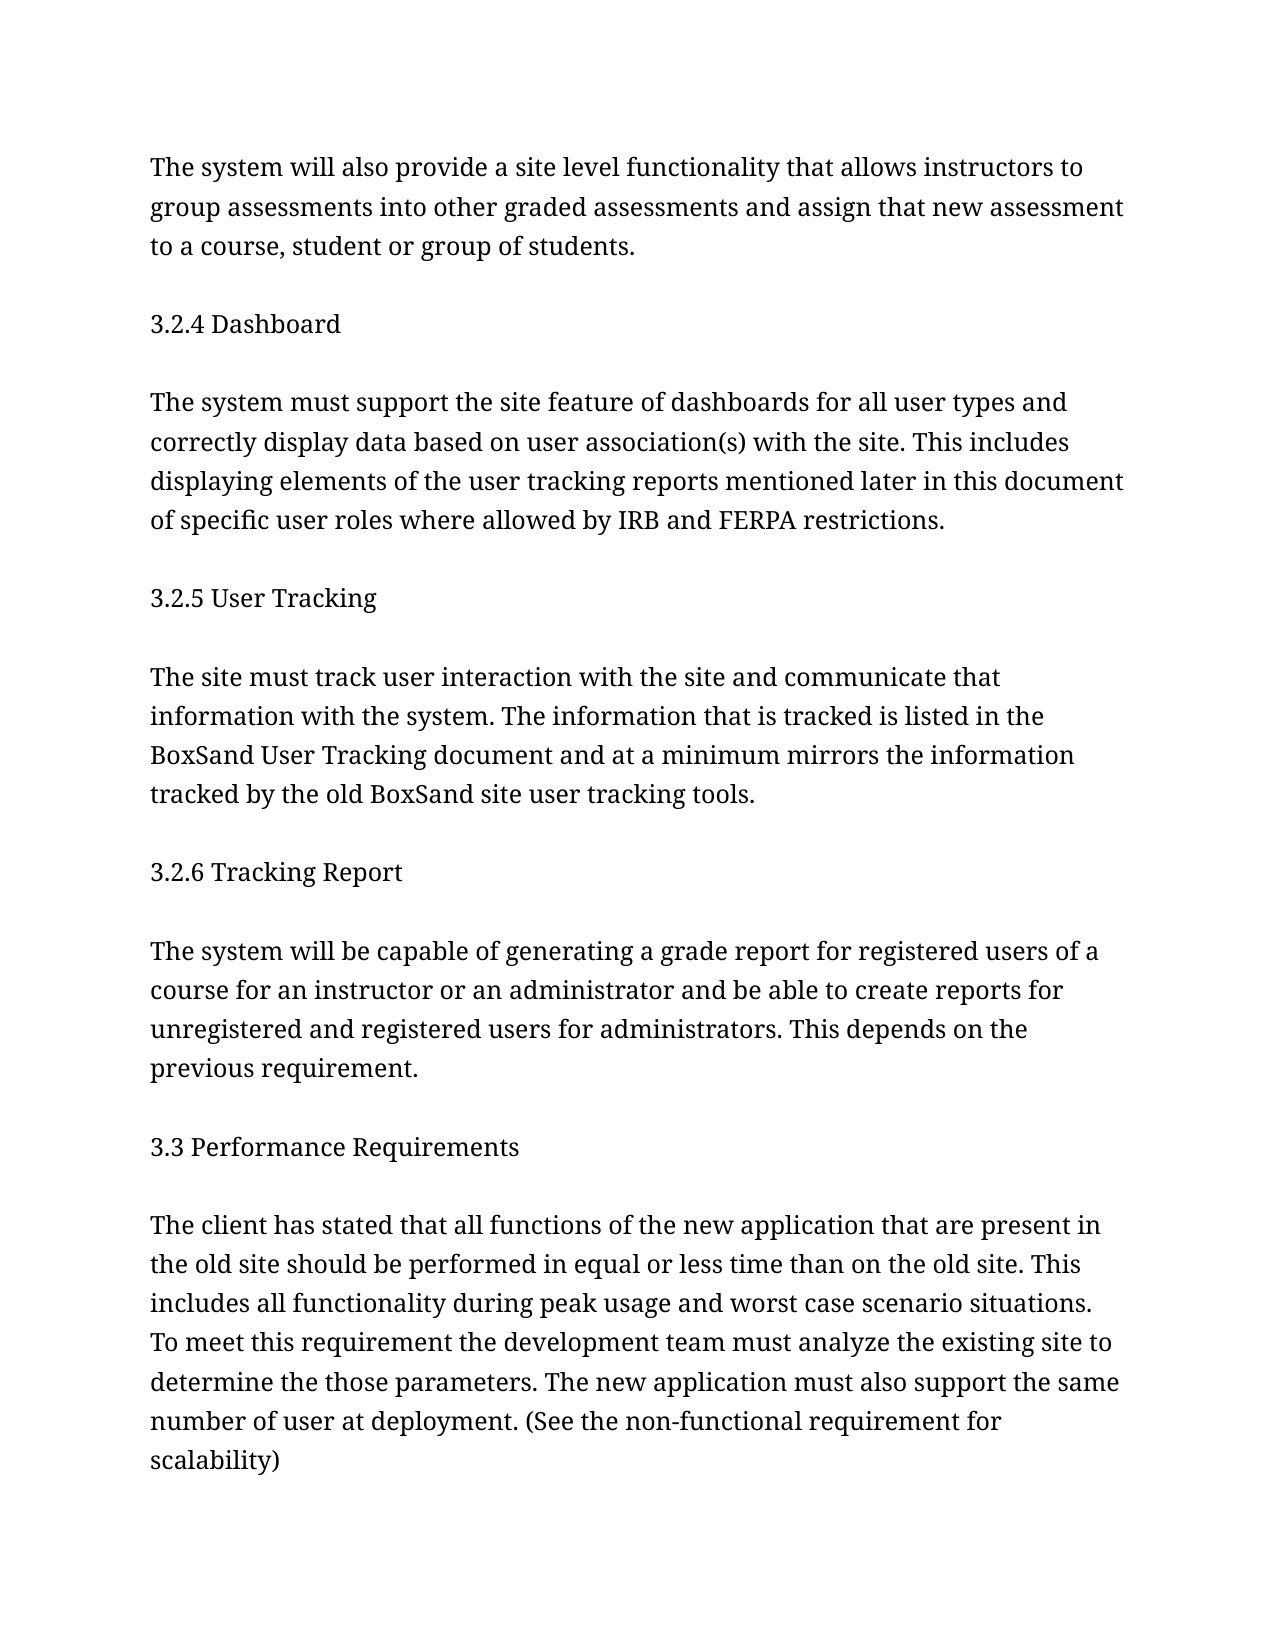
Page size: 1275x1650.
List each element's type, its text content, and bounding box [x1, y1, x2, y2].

text The site must track user interaction with the site and communicate that information with the system. The information that is tracked is listed in the BoxSand User Tracking document and at a minimum mirrors the information tracked by the old BoxSand site user tracking tools. [150, 659, 1125, 811]
text 3.2.5 User Tracking [150, 581, 1125, 615]
text The client has stated that all functions of the new application that are present in the old site should be performed in equal or less time than on the old site. This includes all functionality during peak usage and worst case scenario situations. To meet this requirement the development team must analyze the existing site to determine the those parameters. The new application must also support the same number of user at deployment. (See the non-functional requirement for scalability) [150, 1207, 1125, 1477]
text The system will also provide a site level functionality that allows instructors to group assessments into other graded assessments and assign that new assessment to a course, student or group of students. [150, 150, 1125, 262]
text The system will be capable of generating a grade report for registered users of a course for an instructor or an administrator and be able to create reports for unregistered and registered users for administrators. This depends on the previous requirement. [150, 933, 1125, 1085]
text 3.2.4 Dashboard [150, 307, 1125, 341]
text 3.2.6 Tracking Report [150, 855, 1125, 889]
text 3.3 Performance Requirements [150, 1129, 1125, 1163]
text The system must support the site feature of dashboards for all user types and correctly display data based on user association(s) with the site. This includes displaying elements of the user tracking reports mentioned later in this document of specific user roles where allowed by IRB and FERPA restrictions. [150, 385, 1125, 537]
